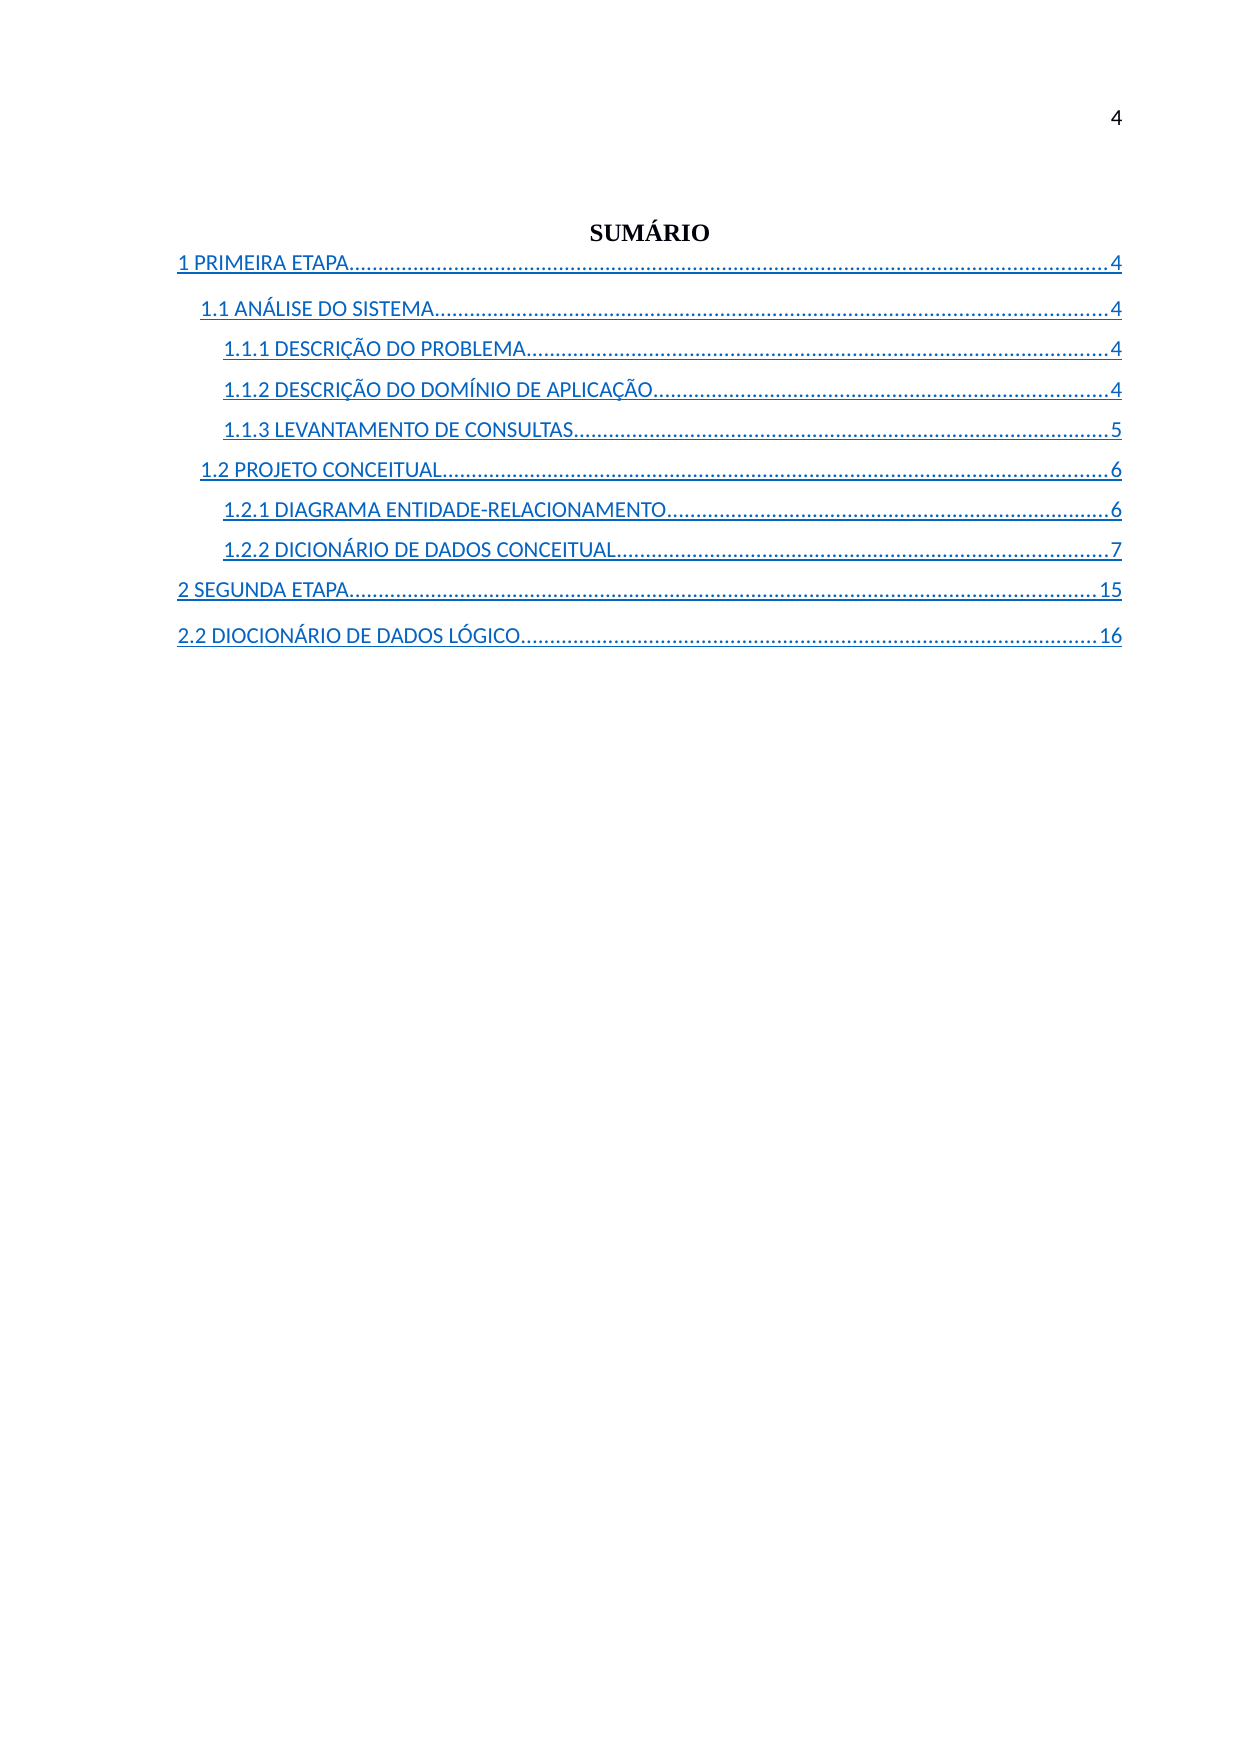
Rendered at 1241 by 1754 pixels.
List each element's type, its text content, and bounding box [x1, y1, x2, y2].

text 1.1.3 LEVANTAMENTO DE CONSULTAS 5 [223, 415, 1122, 439]
text 1.1.2 DESCRIÇÃO DO DOMÍNIO DE APLICAÇÃO 4 [223, 375, 1122, 399]
text 1.2.2 DICIONÁRIO DE DADOS CONCEITUAL 7 [223, 535, 1122, 559]
subtitle SUMÁRIO [177, 218, 1122, 246]
text 1.1 ANÁLISE DO SISTEMA 4 [200, 294, 1122, 319]
text 1 PRIMEIRA ETAPA 4 [177, 248, 1122, 272]
text 1.2 PROJETO CONCEITUAL 6 [200, 455, 1122, 479]
text 1.1.1 DESCRIÇÃO DO PROBLEMA 4 [223, 334, 1122, 359]
text 1.2.1 DIAGRAMA ENTIDADE-RELACIONAMENTO 6 [223, 495, 1122, 519]
text 2 SEGUNDA ETAPA 15 [177, 575, 1122, 599]
text 2.2 DIOCIONÁRIO DE DADOS LÓGICO 16 [177, 622, 1122, 646]
